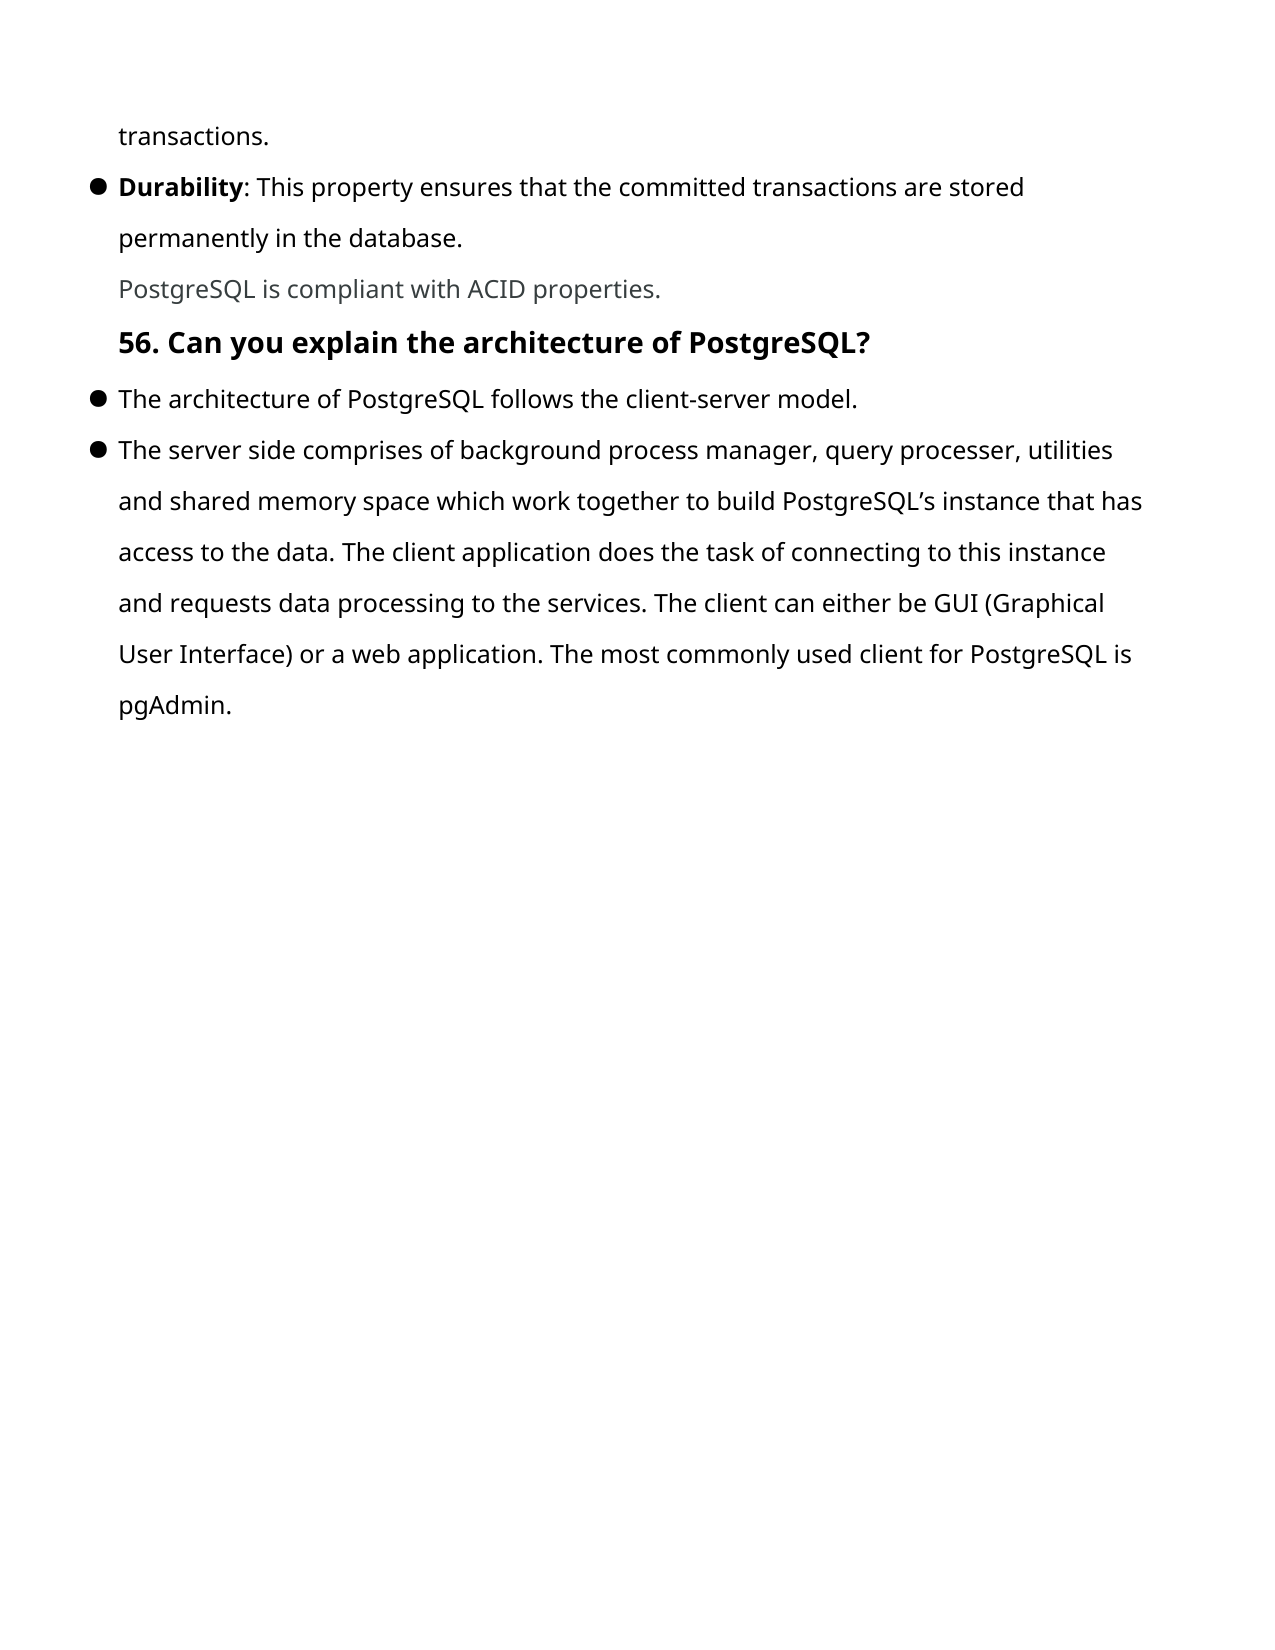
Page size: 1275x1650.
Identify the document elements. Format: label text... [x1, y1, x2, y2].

list The server side comprises of background process manager, query processer, utilities and shared memory space which work together to build PostgreSQL’s instance that has access to the data. The client application does the task of connecting to this instance and requests data processing to the services. The client can either be GUI (Graphical User Interface) or a web application. The most commonly used client for PostgreSQL is pgAdmin. [118, 433, 1157, 722]
subtitle 56. Can you explain the architecture of PostgreSQL? [118, 322, 1157, 362]
list transactions. [118, 118, 1157, 152]
text PostgreSQL is compliant with ACID properties. [118, 271, 1157, 305]
list Durability: This property ensures that the committed transactions are stored permanently in the database. [118, 169, 1157, 254]
list The architecture of PostgreSQL follows the client-server model. [118, 382, 1157, 416]
